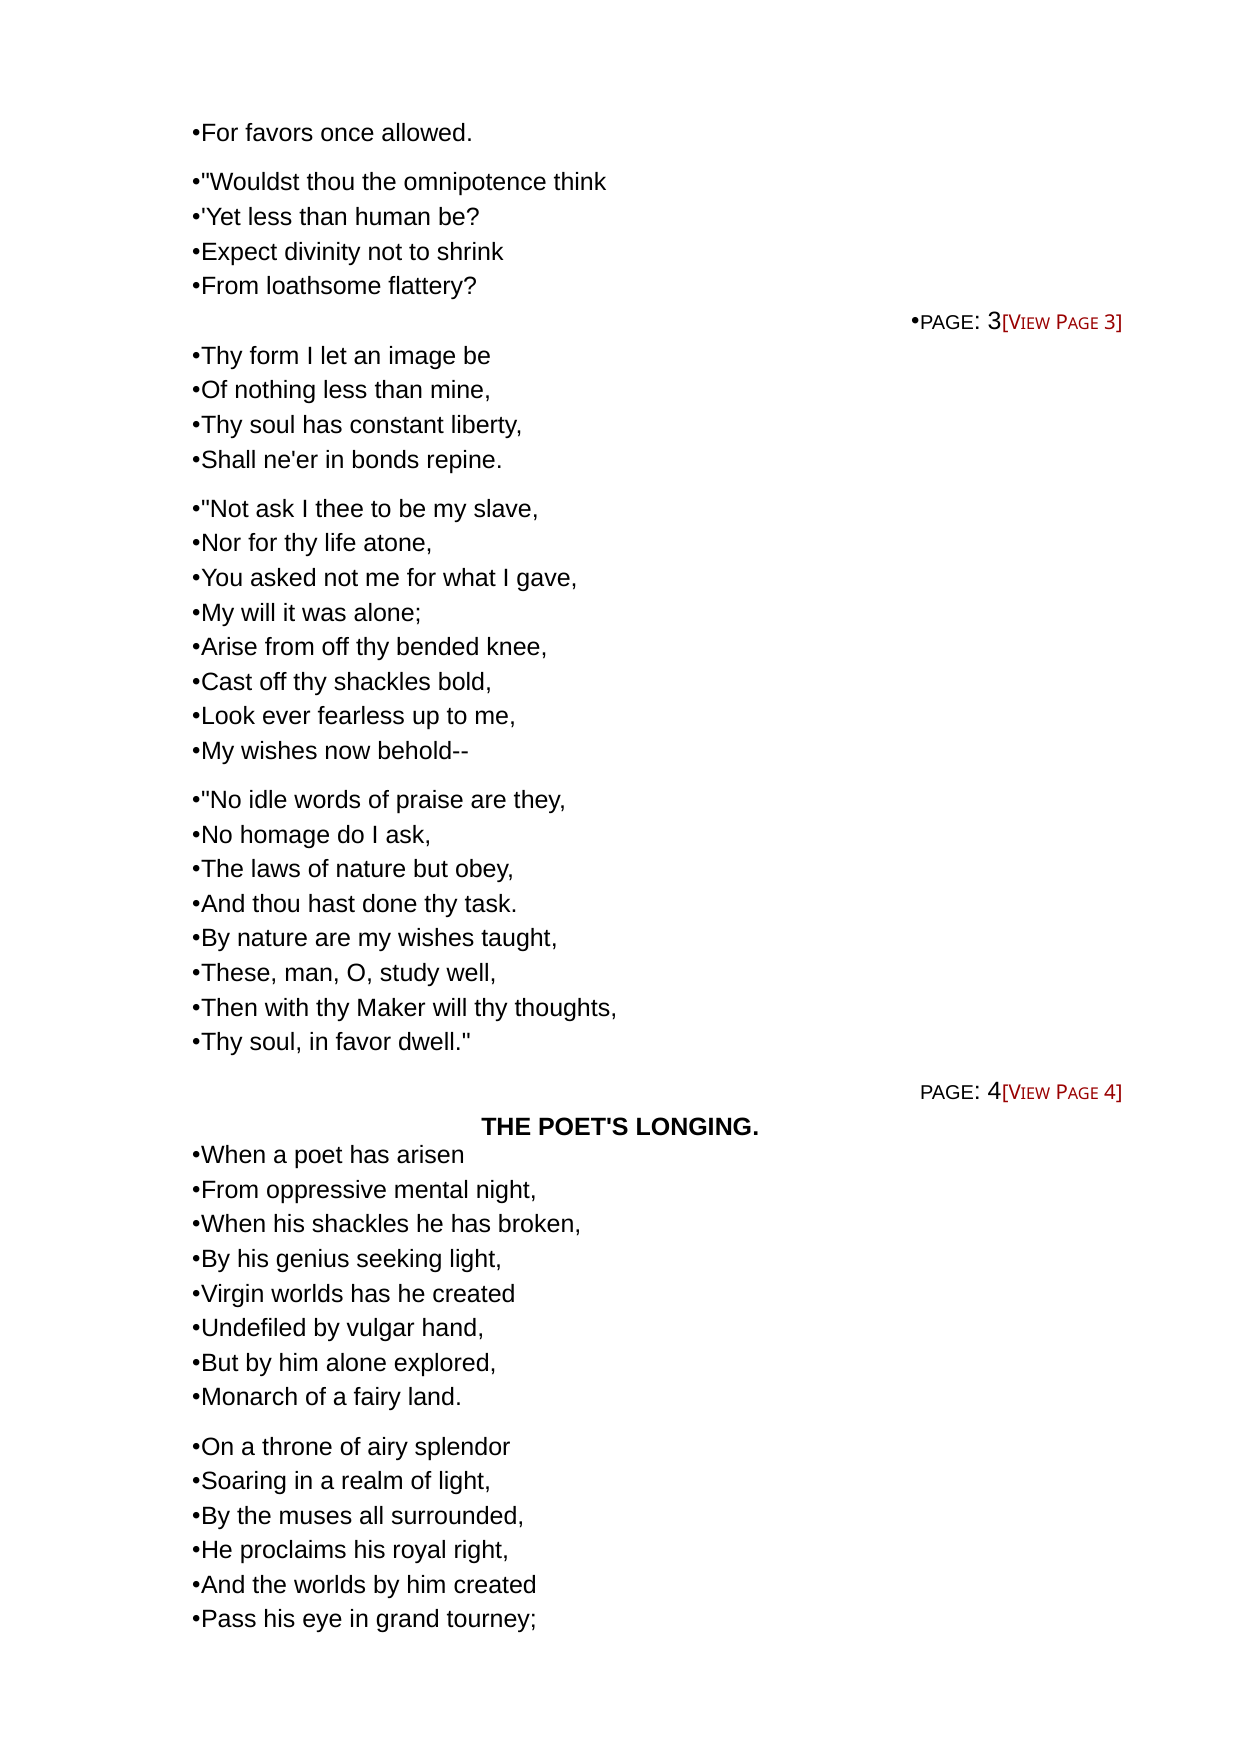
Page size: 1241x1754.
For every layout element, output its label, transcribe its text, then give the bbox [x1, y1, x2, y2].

list Cast off thy shackles bold, [118, 667, 1122, 696]
list "Wouldst thou the omnipotence think [118, 167, 1122, 196]
list He proclaims his royal right, [118, 1535, 1122, 1564]
list Virgin worlds has he created [118, 1278, 1122, 1307]
list By his genius seeking light, [118, 1244, 1122, 1273]
list The laws of nature but obey, [118, 854, 1122, 883]
list No homage do I ask, [118, 819, 1122, 848]
list Then with thy Maker will thy thoughts, [118, 992, 1122, 1021]
list Thy soul, in favor dwell." [118, 1027, 1122, 1056]
list When a poet has arisen [118, 1140, 1122, 1169]
list My wishes now behold-- [118, 736, 1122, 765]
list For favors once allowed. [118, 118, 1122, 147]
list Thy soul has constant liberty, [118, 410, 1122, 439]
list Monarch of a fairy land. [118, 1382, 1122, 1411]
list Thy form I let an image be [118, 341, 1122, 370]
list From oppressive mental night, [118, 1175, 1122, 1204]
list Shall ne'er in bonds repine. [118, 444, 1122, 473]
text page: 4[View Page 4] [126, 1076, 1122, 1106]
list 'Yet less than human be? [118, 202, 1122, 231]
list Of nothing less than mine, [118, 375, 1122, 404]
list From loathsome flattery? [118, 271, 1122, 300]
list When his shackles he has broken, [118, 1209, 1122, 1238]
list And the worlds by him created [118, 1570, 1122, 1599]
list Look ever fearless up to me, [118, 701, 1122, 730]
list Soaring in a realm of light, [118, 1466, 1122, 1495]
list On a throne of airy splendor [118, 1431, 1122, 1460]
list You asked not me for what I gave, [118, 563, 1122, 592]
list But by him alone explored, [118, 1348, 1122, 1377]
list Nor for thy life atone, [118, 528, 1122, 557]
list By nature are my wishes taught, [118, 923, 1122, 952]
list By the muses all surrounded, [118, 1501, 1122, 1529]
list Undefiled by vulgar hand, [118, 1313, 1122, 1342]
subtitle THE POET'S LONGING. [118, 1111, 1122, 1140]
list "No idle words of praise are they, [118, 785, 1122, 814]
list Arise from off thy bended knee, [118, 632, 1122, 661]
list "Not ask I thee to be my slave, [118, 494, 1122, 523]
list These, man, O, study well, [118, 958, 1122, 987]
list Pass his eye in grand tourney; [118, 1604, 1122, 1633]
list page: 3[View Page 3] [126, 306, 1122, 335]
list And thou hast done thy task. [118, 889, 1122, 918]
list My will it was alone; [118, 597, 1122, 626]
list Expect divinity not to shrink [118, 236, 1122, 265]
